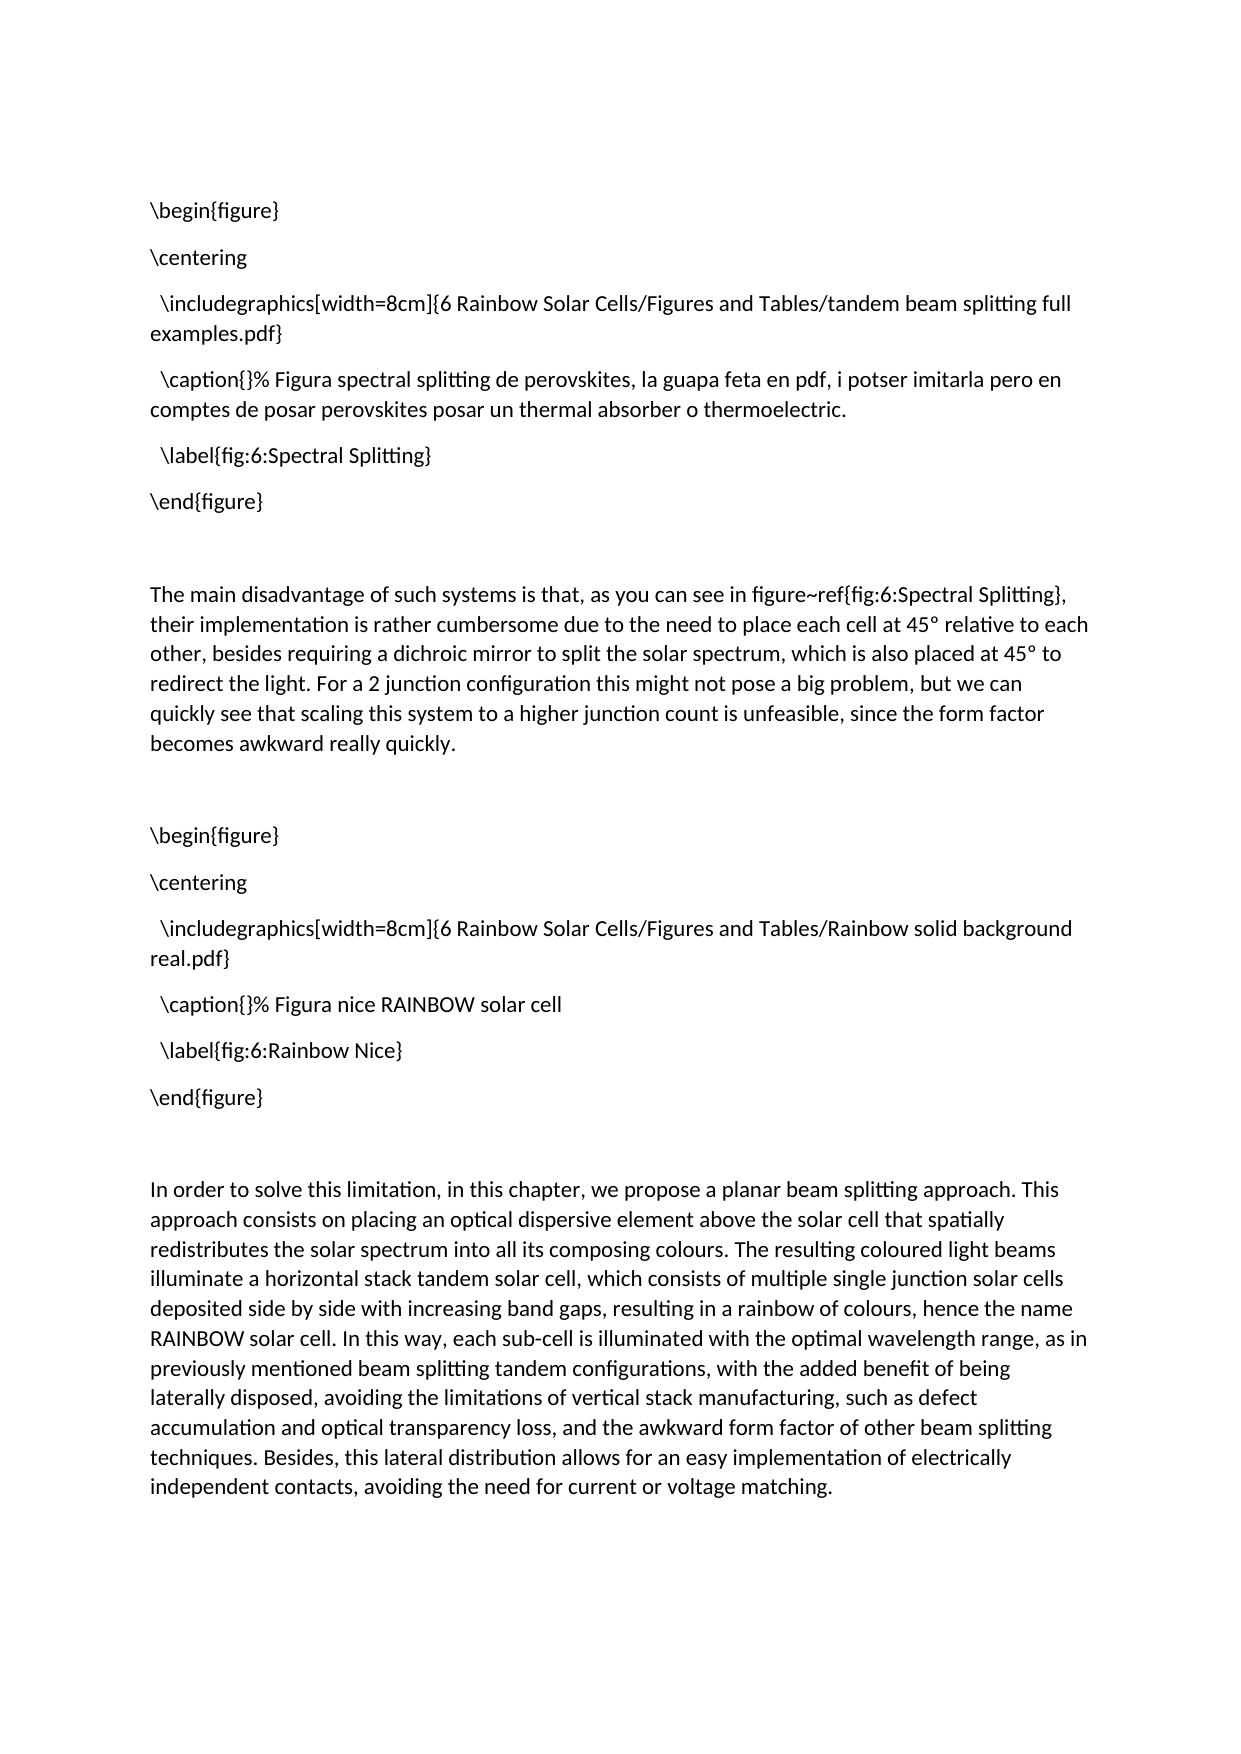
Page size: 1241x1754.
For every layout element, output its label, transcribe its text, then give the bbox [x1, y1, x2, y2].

text \centering [150, 243, 1090, 271]
text \begin{figure} [150, 821, 1090, 849]
text In order to solve this limitation, in this chapter, we propose a planar beam splitting approach. This approach consists on placing an optical dispersive element above the solar cell that spatially redistributes the solar spectrum into all its composing colours. The resulting coloured light beams illuminate a horizontal stack tandem solar cell, which consists of multiple single junction solar cells deposited side by side with increasing band gaps, resulting in a rainbow of colours, hence the name RAINBOW solar cell. In this way, each sub-cell is illuminated with the optimal wavelength range, as in previously mentioned beam splitting tandem configurations, with the added benefit of being laterally disposed, avoiding the limitations of vertical stack manufacturing, such as defect accumulation and optical transparency loss, and the awkward form factor of other beam splitting techniques. Besides, this lateral distribution allows for an easy implementation of electrically independent contacts, avoiding the need for current or voltage matching. [150, 1176, 1090, 1500]
text \includegraphics[width=8cm]{6 Rainbow Solar Cells/Figures and Tables/tandem beam splitting full examples.pdf} [150, 289, 1090, 347]
text \includegraphics[width=8cm]{6 Rainbow Solar Cells/Figures and Tables/Rainbow solid background real.pdf} [150, 914, 1090, 972]
text \label{fig:6:Rainbow Nice} [150, 1036, 1090, 1064]
text \caption{}% Figura nice RAINBOW solar cell [150, 990, 1090, 1018]
text \label{fig:6:Spectral Splitting} [150, 441, 1090, 469]
text \caption{}% Figura spectral splitting de perovskites, la guapa feta en pdf, i potser imitarla pero en comptes de posar perovskites posar un thermal absorber o thermoelectric. [150, 365, 1090, 423]
text \end{figure} [150, 487, 1090, 516]
text \centering [150, 868, 1090, 896]
text \end{figure} [150, 1083, 1090, 1111]
text \begin{figure} [150, 196, 1090, 224]
text The main disadvantage of such systems is that, as you can see in figure~ref{fig:6:Spectral Splitting}, their implementation is rather cumbersome due to the need to place each cell at 45º relative to each other, besides requiring a dichroic mirror to split the solar spectrum, which is also placed at 45º to redirect the light. For a 2 junction configuration this might not pose a big problem, but we can quickly see that scaling this system to a higher junction count is unfeasible, since the form factor becomes awkward really quickly. [150, 580, 1090, 757]
